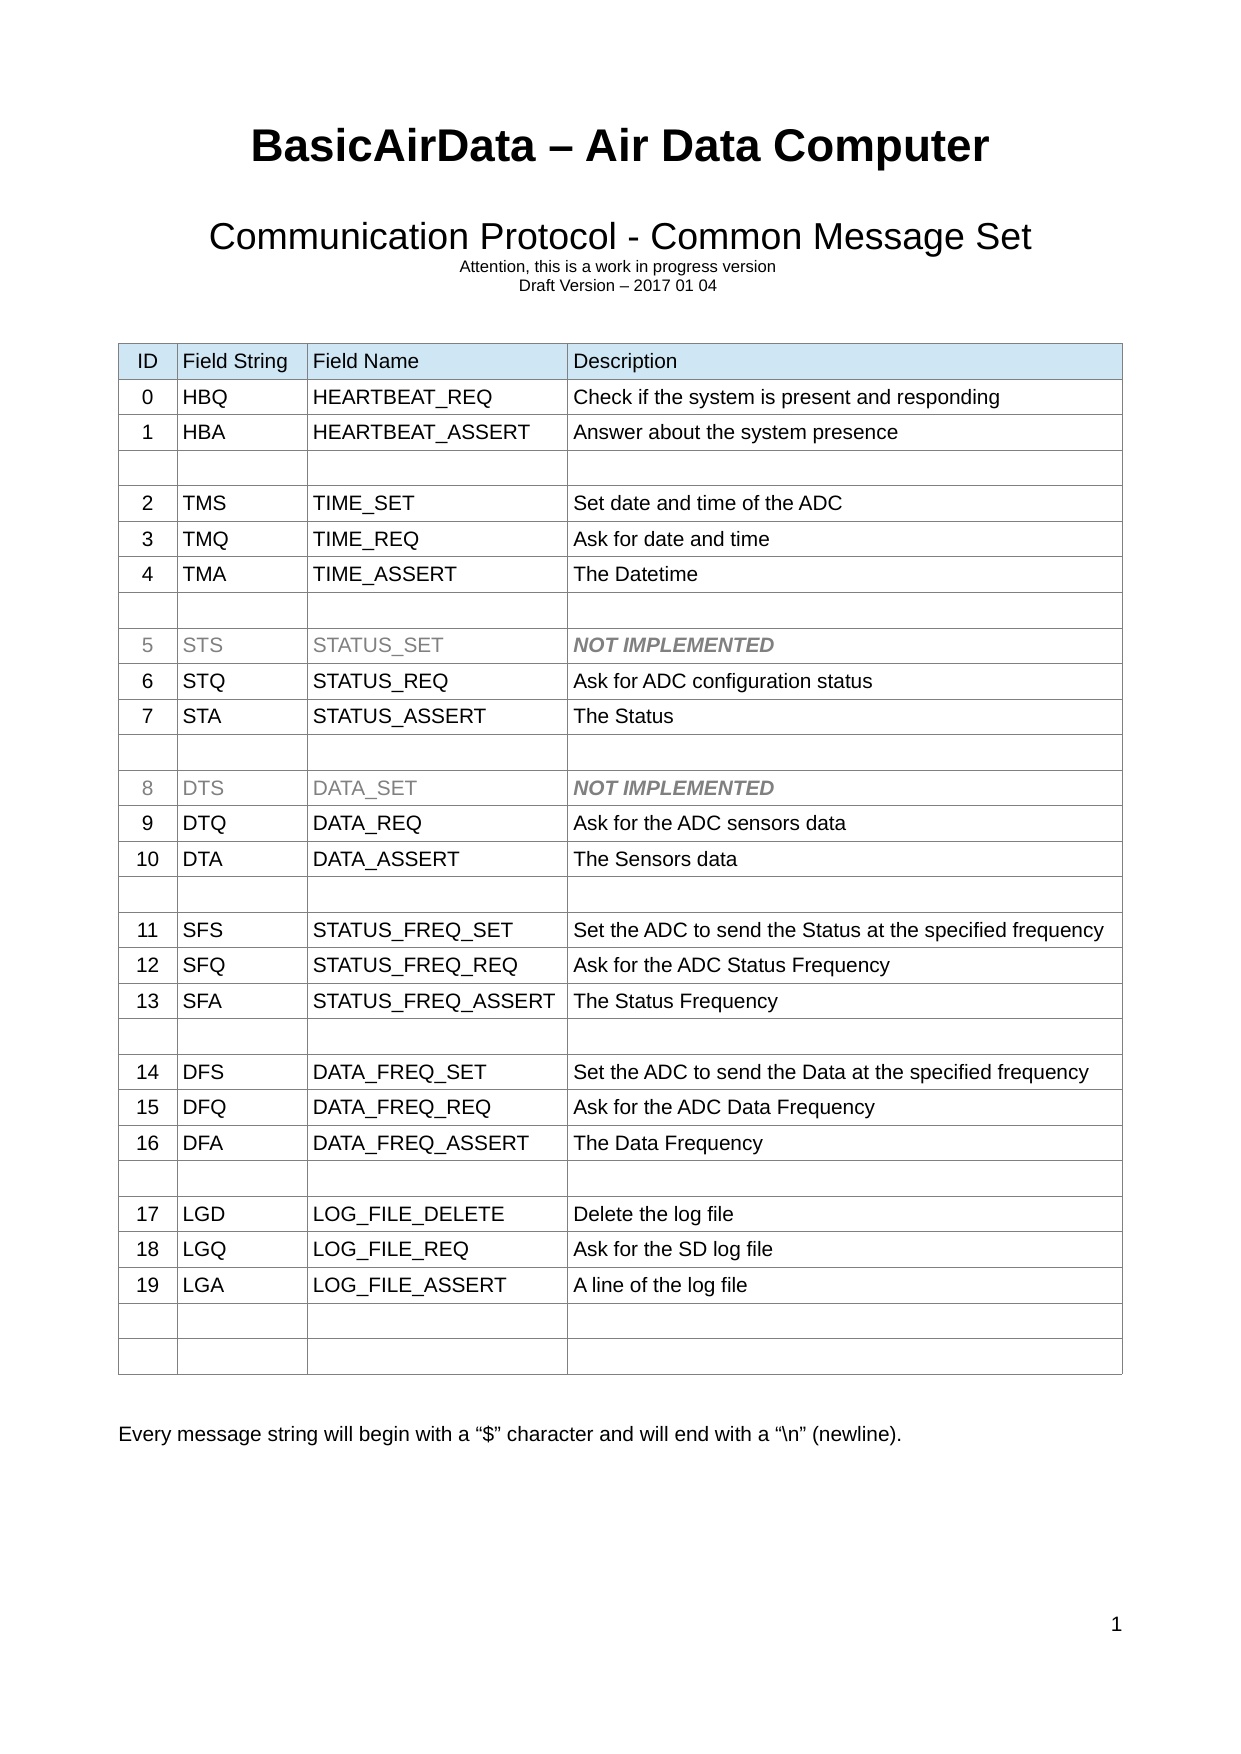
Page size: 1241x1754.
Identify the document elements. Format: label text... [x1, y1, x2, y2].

table_cell 10 [119, 842, 177, 876]
table_cell LOG_FILE_REQ [308, 1232, 567, 1267]
table_cell [568, 451, 1122, 485]
table_cell [119, 877, 177, 912]
table_cell 2 [119, 486, 177, 521]
table_cell [119, 1339, 177, 1373]
table_cell DFQ [178, 1090, 307, 1125]
table_header ID [119, 344, 177, 379]
table_cell Set date and time of the ADC [568, 486, 1122, 521]
table_cell 1 [119, 415, 177, 450]
table_cell 15 [119, 1090, 177, 1125]
table_cell HBQ [178, 380, 307, 414]
table_cell [178, 1339, 307, 1373]
table_cell DTS [178, 771, 307, 805]
table_cell HBA [178, 415, 307, 450]
table_cell 13 [119, 984, 177, 1018]
table_cell 11 [119, 913, 177, 947]
table_header Field Name [308, 344, 567, 379]
table_cell 17 [119, 1197, 177, 1231]
table_cell [568, 1304, 1122, 1338]
table_cell STATUS_SET [308, 629, 567, 663]
table_cell The Data Frequency [568, 1126, 1122, 1160]
table_cell DTA [178, 842, 307, 876]
table_cell TMQ [178, 522, 307, 556]
table_cell DATA_REQ [308, 806, 567, 841]
table_cell [308, 1019, 567, 1054]
table_cell Ask for ADC configuration status [568, 664, 1122, 698]
table_cell Check if the system is present and responding [568, 380, 1122, 414]
table_cell [119, 1019, 177, 1054]
table_cell DATA_FREQ_REQ [308, 1090, 567, 1125]
table_cell SFA [178, 984, 307, 1018]
table_cell STATUS_FREQ_ASSERT [308, 984, 567, 1018]
table_cell Set the ADC to send the Data at the specified frequency [568, 1055, 1122, 1089]
table_cell [119, 1161, 177, 1196]
table_cell STQ [178, 664, 307, 698]
table_cell SFS [178, 913, 307, 947]
table_cell [178, 593, 307, 627]
table_cell TMS [178, 486, 307, 521]
table_cell [568, 1161, 1122, 1196]
table_cell 18 [119, 1232, 177, 1267]
table_cell [119, 1304, 177, 1338]
table_cell [178, 735, 307, 769]
table_cell STA [178, 700, 307, 734]
table_cell TIME_ASSERT [308, 557, 567, 592]
table_cell Ask for the ADC sensors data [568, 806, 1122, 841]
table_cell The Sensors data [568, 842, 1122, 876]
table_cell The Status Frequency [568, 984, 1122, 1018]
table_cell Ask for the ADC Data Frequency [568, 1090, 1122, 1125]
table_cell [308, 593, 567, 627]
table_cell 19 [119, 1268, 177, 1302]
table_cell STATUS_FREQ_REQ [308, 948, 567, 983]
table_cell DATA_SET [308, 771, 567, 805]
table_cell 6 [119, 664, 177, 698]
table_cell DFS [178, 1055, 307, 1089]
table_cell [308, 1339, 567, 1373]
table_cell [119, 593, 177, 627]
table_cell STATUS_FREQ_SET [308, 913, 567, 947]
text Every message string will begin with a “$” character and will end with a “\n” (newline). [118, 1421, 1122, 1445]
table_cell Ask for the ADC Status Frequency [568, 948, 1122, 983]
table_cell [178, 451, 307, 485]
table_cell 7 [119, 700, 177, 734]
table_cell STS [178, 629, 307, 663]
table_cell The Status [568, 700, 1122, 734]
text Draft Version – 2017 01 04 [118, 276, 1122, 295]
table_cell SFQ [178, 948, 307, 983]
table_cell HEARTBEAT_REQ [308, 380, 567, 414]
table_cell TIME_SET [308, 486, 567, 521]
table_cell STATUS_ASSERT [308, 700, 567, 734]
table_cell LOG_FILE_DELETE [308, 1197, 567, 1231]
table_cell The Datetime [568, 557, 1122, 592]
table_cell Set the ADC to send the Status at the specified frequency [568, 913, 1122, 947]
table_cell [568, 877, 1122, 912]
table_cell HEARTBEAT_ASSERT [308, 415, 567, 450]
table_cell 16 [119, 1126, 177, 1160]
table_cell [178, 1161, 307, 1196]
table_cell Answer about the system presence [568, 415, 1122, 450]
table_cell 14 [119, 1055, 177, 1089]
text BasicAirData – Air Data Computer [118, 118, 1122, 171]
table_cell [568, 1339, 1122, 1373]
table_cell [568, 1019, 1122, 1054]
table_cell 12 [119, 948, 177, 983]
table_cell [568, 593, 1122, 627]
text Communication Protocol - Common Message Set [118, 214, 1122, 257]
table_cell Ask for the SD log file [568, 1232, 1122, 1267]
table_cell DATA_FREQ_SET [308, 1055, 567, 1089]
table_cell STATUS_REQ [308, 664, 567, 698]
table_header Field String [178, 344, 307, 379]
table_cell 9 [119, 806, 177, 841]
table_cell LOG_FILE_ASSERT [308, 1268, 567, 1302]
table_cell [178, 1304, 307, 1338]
table_cell [308, 1161, 567, 1196]
table_cell LGD [178, 1197, 307, 1231]
table_header Description [568, 344, 1122, 379]
table_cell NOT IMPLEMENTED [568, 629, 1122, 663]
table_cell DATA_FREQ_ASSERT [308, 1126, 567, 1160]
table_cell A line of the log file [568, 1268, 1122, 1302]
table_cell [119, 735, 177, 769]
table_cell [308, 1304, 567, 1338]
text Attention, this is a work in progress version [118, 257, 1122, 276]
table_cell [178, 877, 307, 912]
table_cell [568, 735, 1122, 769]
table_cell DFA [178, 1126, 307, 1160]
table_cell [308, 451, 567, 485]
table_cell [119, 451, 177, 485]
table_cell 5 [119, 629, 177, 663]
table_cell [308, 735, 567, 769]
table_cell DATA_ASSERT [308, 842, 567, 876]
table_cell LGA [178, 1268, 307, 1302]
table_cell TMA [178, 557, 307, 592]
table_cell 3 [119, 522, 177, 556]
table_cell Ask for date and time [568, 522, 1122, 556]
table_cell [308, 877, 567, 912]
table_cell DTQ [178, 806, 307, 841]
table_cell Delete the log file [568, 1197, 1122, 1231]
table_cell 4 [119, 557, 177, 592]
table_cell LGQ [178, 1232, 307, 1267]
table_cell NOT IMPLEMENTED [568, 771, 1122, 805]
table_cell [178, 1019, 307, 1054]
table_cell 8 [119, 771, 177, 805]
table_cell TIME_REQ [308, 522, 567, 556]
table_cell 0 [119, 380, 177, 414]
